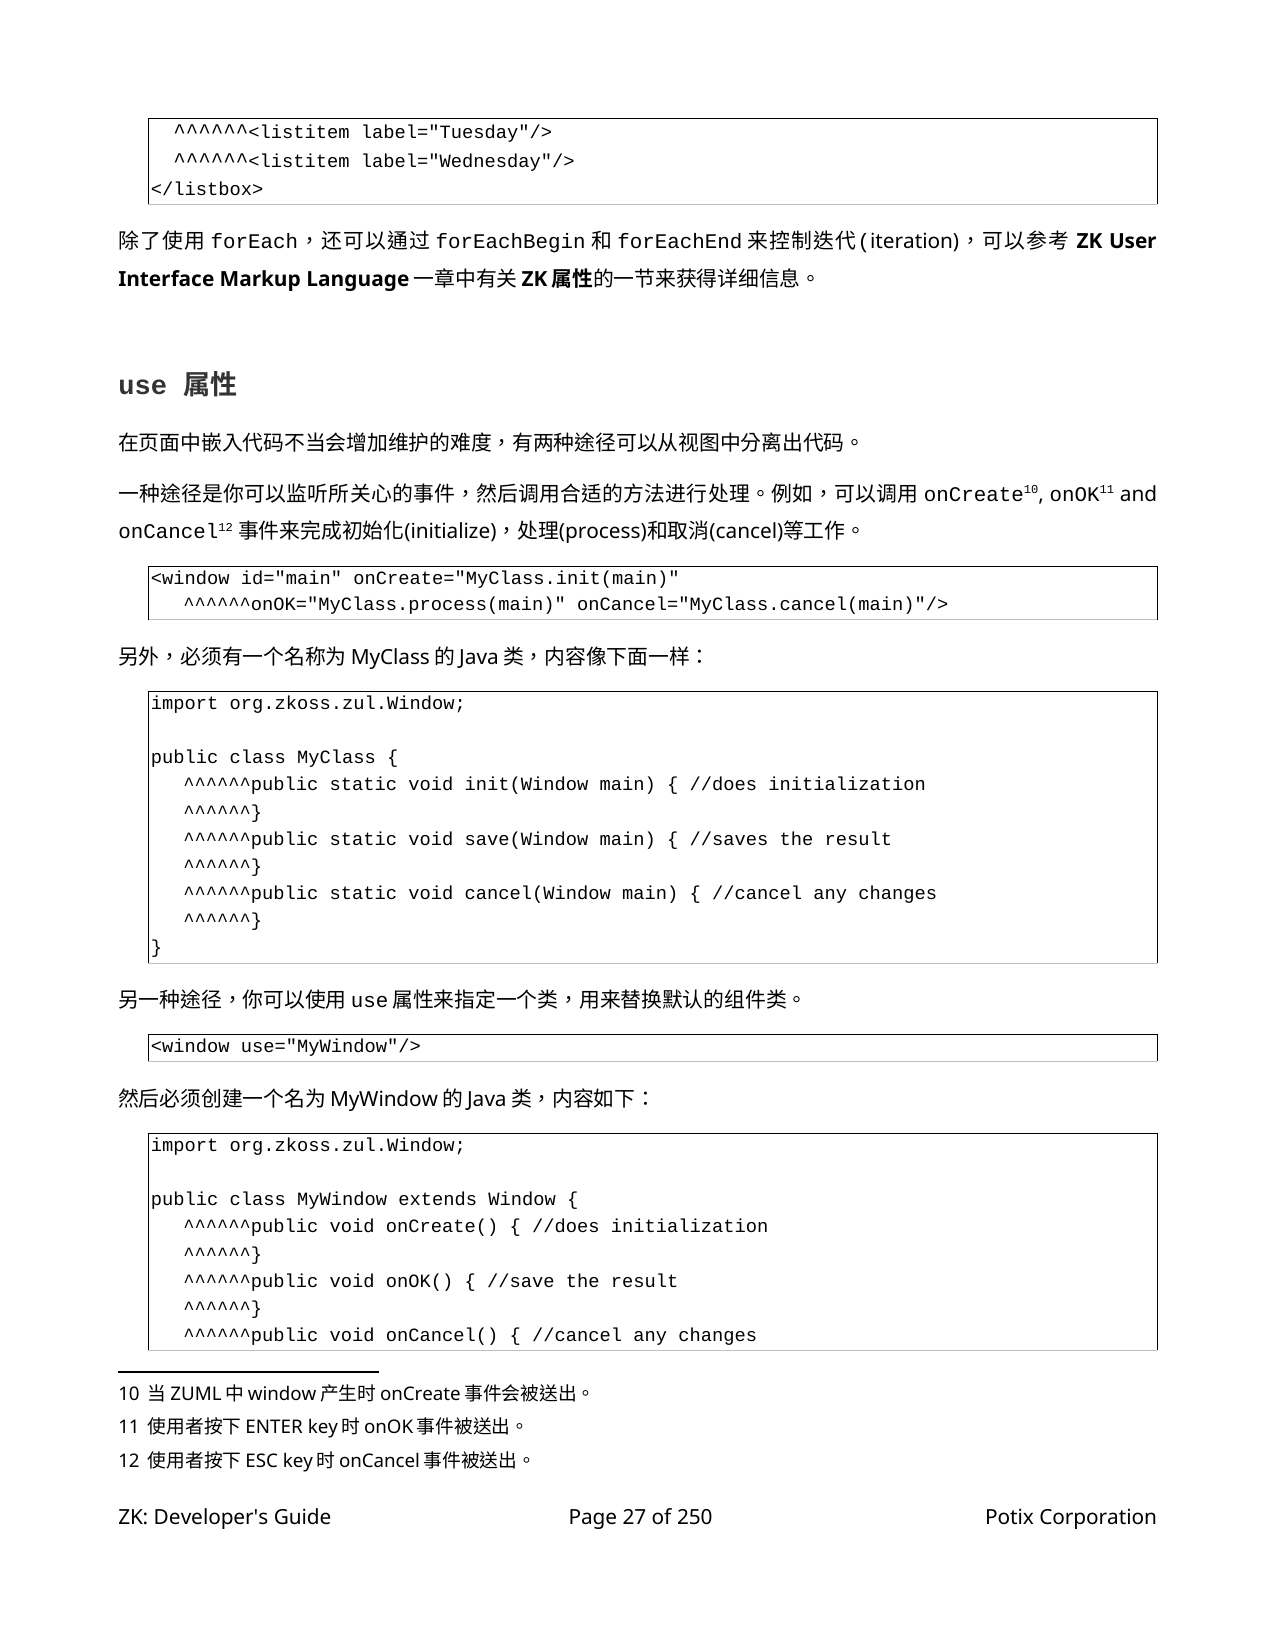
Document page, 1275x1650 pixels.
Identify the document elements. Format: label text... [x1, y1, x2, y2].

text public class MyClass { [149, 745, 1157, 769]
text } [149, 935, 1157, 963]
text ^^^^^^public void onCancel() { //cancel any changes [149, 1323, 1157, 1350]
text <window use="MyWindow"/> [149, 1035, 1157, 1061]
text public class MyWindow extends Window { [149, 1187, 1157, 1211]
text ^^^^^^public void onCreate() { //does initialization [149, 1214, 1157, 1238]
text ^^^^^^public void onOK() { //save the result [149, 1269, 1157, 1293]
text 除了使用forEach，还可以通过forEachBegin和forEachEnd来控制迭代(iteration)，可以参考 ZK User Interface Markup Language一章中有关ZK属性的一节来获得详细信息。 [118, 225, 1157, 293]
text ^^^^^^} [149, 1296, 1157, 1320]
text 当ZUML中window产生时onCreate事件会被送出。 [118, 1378, 1157, 1406]
text 另外，必须有一个名称为MyClass的Java类，内容像下面一样： [118, 640, 1157, 670]
text import org.zkoss.zul.Window; [149, 1134, 1157, 1157]
text ^^^^^^<listitem label="Wednesday"/> [149, 148, 1157, 174]
text 一种途径是你可以监听所关心的事件，然后调用合适的方法进行处理。例如，可以调用onCreate, onOK and onCancel 事件来完成初始化(initialize)，处理(process)和取消(cancel)等工作。 [118, 477, 1157, 545]
text ^^^^^^} [149, 799, 1157, 824]
text 在页面中嵌入代码不当会增加维护的难度，有两种途径可以从视图中分离出代码。 [118, 426, 1157, 456]
subtitle use 属性 [118, 363, 1157, 403]
text 使用者按下ESC key时onCancel事件被送出。 [118, 1446, 1157, 1473]
text import org.zkoss.zul.Window; [149, 692, 1157, 715]
text ^^^^^^public static void cancel(Window main) { //cancel any changes [149, 881, 1157, 905]
text ^^^^^^} [149, 854, 1157, 878]
text 另一种途径，你可以使用use属性来指定一个类，用来替换默认的组件类。 [118, 983, 1157, 1013]
text ^^^^^^public static void save(Window main) { //saves the result [149, 827, 1157, 851]
text 然后必须创建一个名为MyWindow的Java类，内容如下： [118, 1082, 1157, 1112]
text ^^^^^^} [149, 908, 1157, 932]
text ^^^^^^} [149, 1241, 1157, 1266]
text <window id="main" onCreate="MyClass.init(main)" ^^^^^^onOK="MyClass.process(main)" onCancel="MyClass.cancel(main)"/> [149, 567, 1157, 619]
text 使用者按下ENTER key时onOK事件被送出。 [118, 1412, 1157, 1439]
text ^^^^^^public static void init(Window main) { //does initialization [149, 772, 1157, 797]
text ^^^^^^<listitem label="Tuesday"/> [149, 119, 1157, 145]
text </listbox> [149, 177, 1157, 204]
